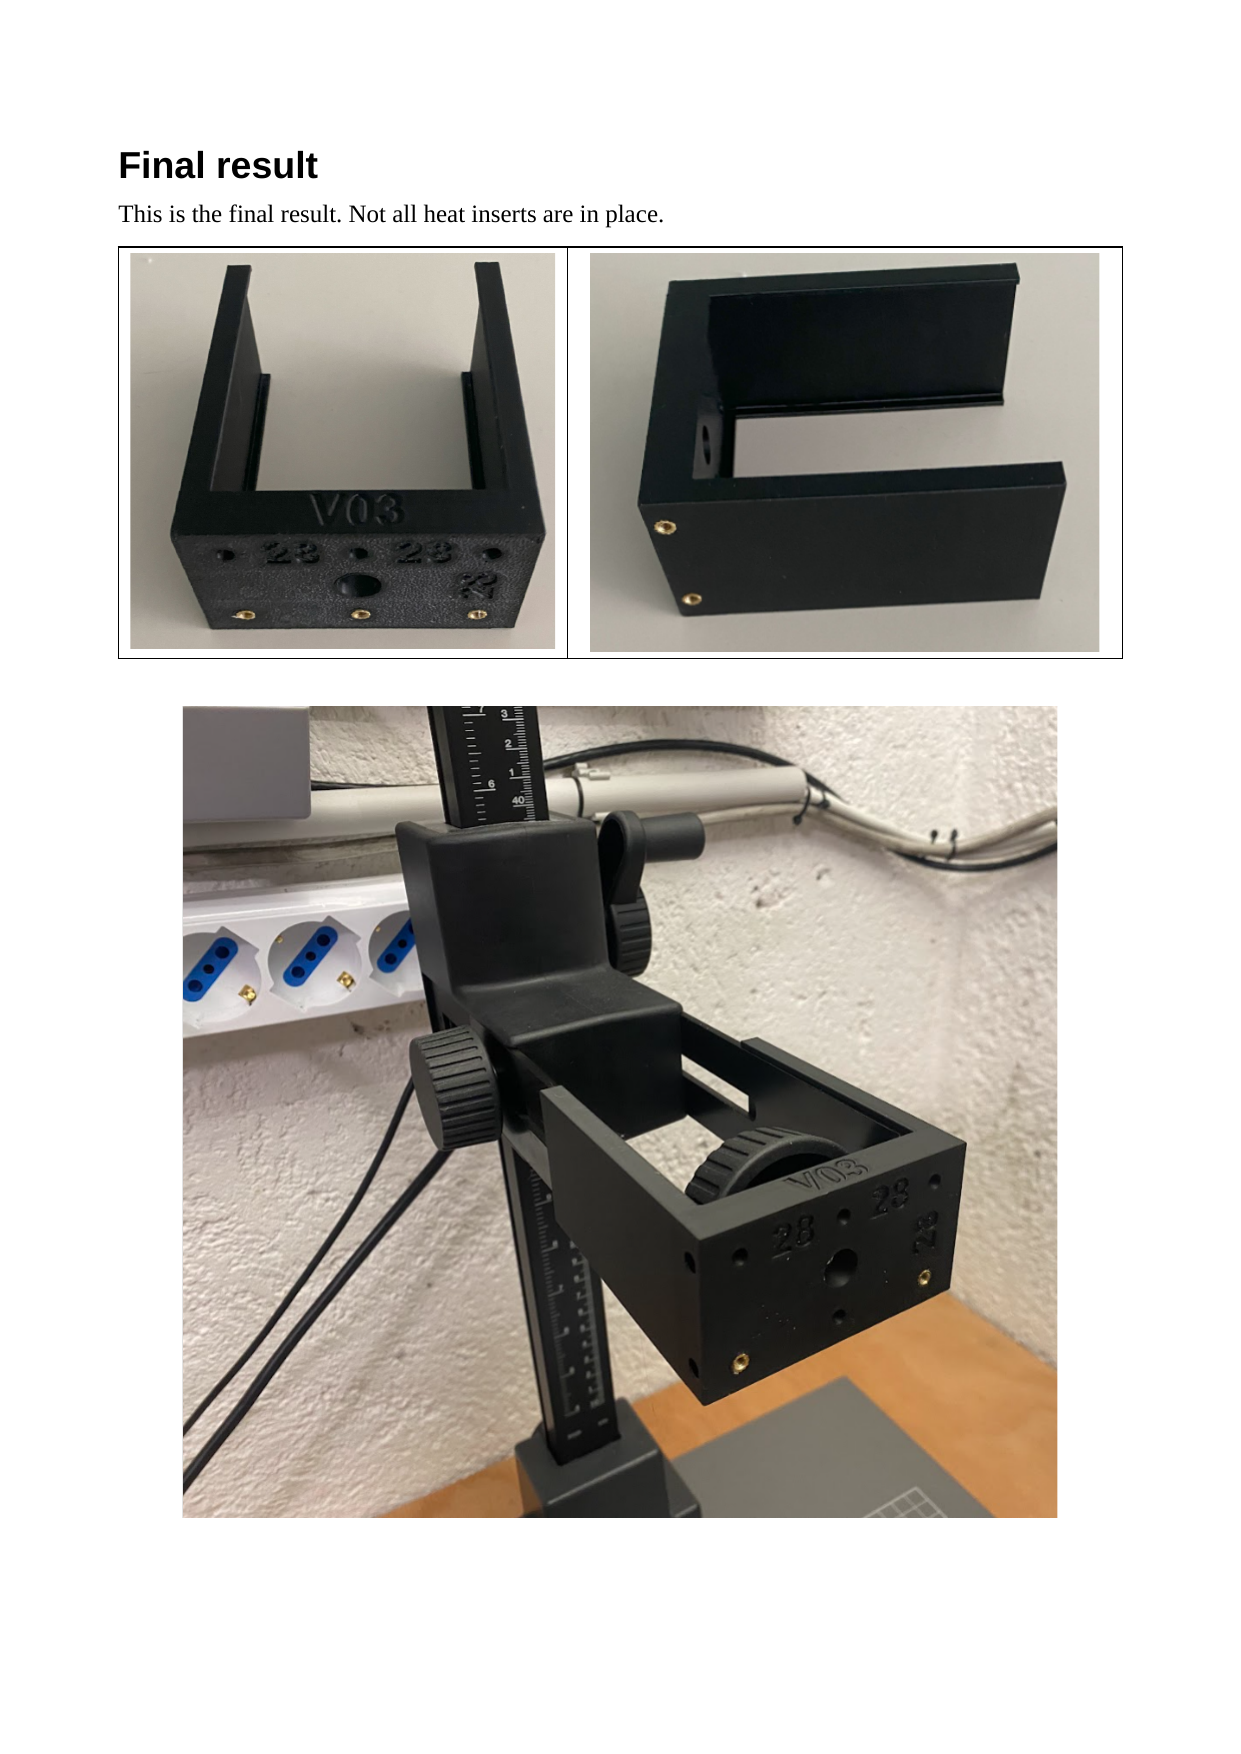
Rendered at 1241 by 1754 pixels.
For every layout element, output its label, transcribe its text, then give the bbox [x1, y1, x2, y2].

picture [590, 253, 1100, 652]
table_header [119, 248, 567, 657]
table_header [568, 248, 1122, 657]
picture [130, 253, 556, 649]
picture [182, 706, 1058, 1518]
subtitle Final result [118, 143, 1122, 186]
text This is the final result. Not all heat inserts are in place. [118, 199, 1122, 227]
